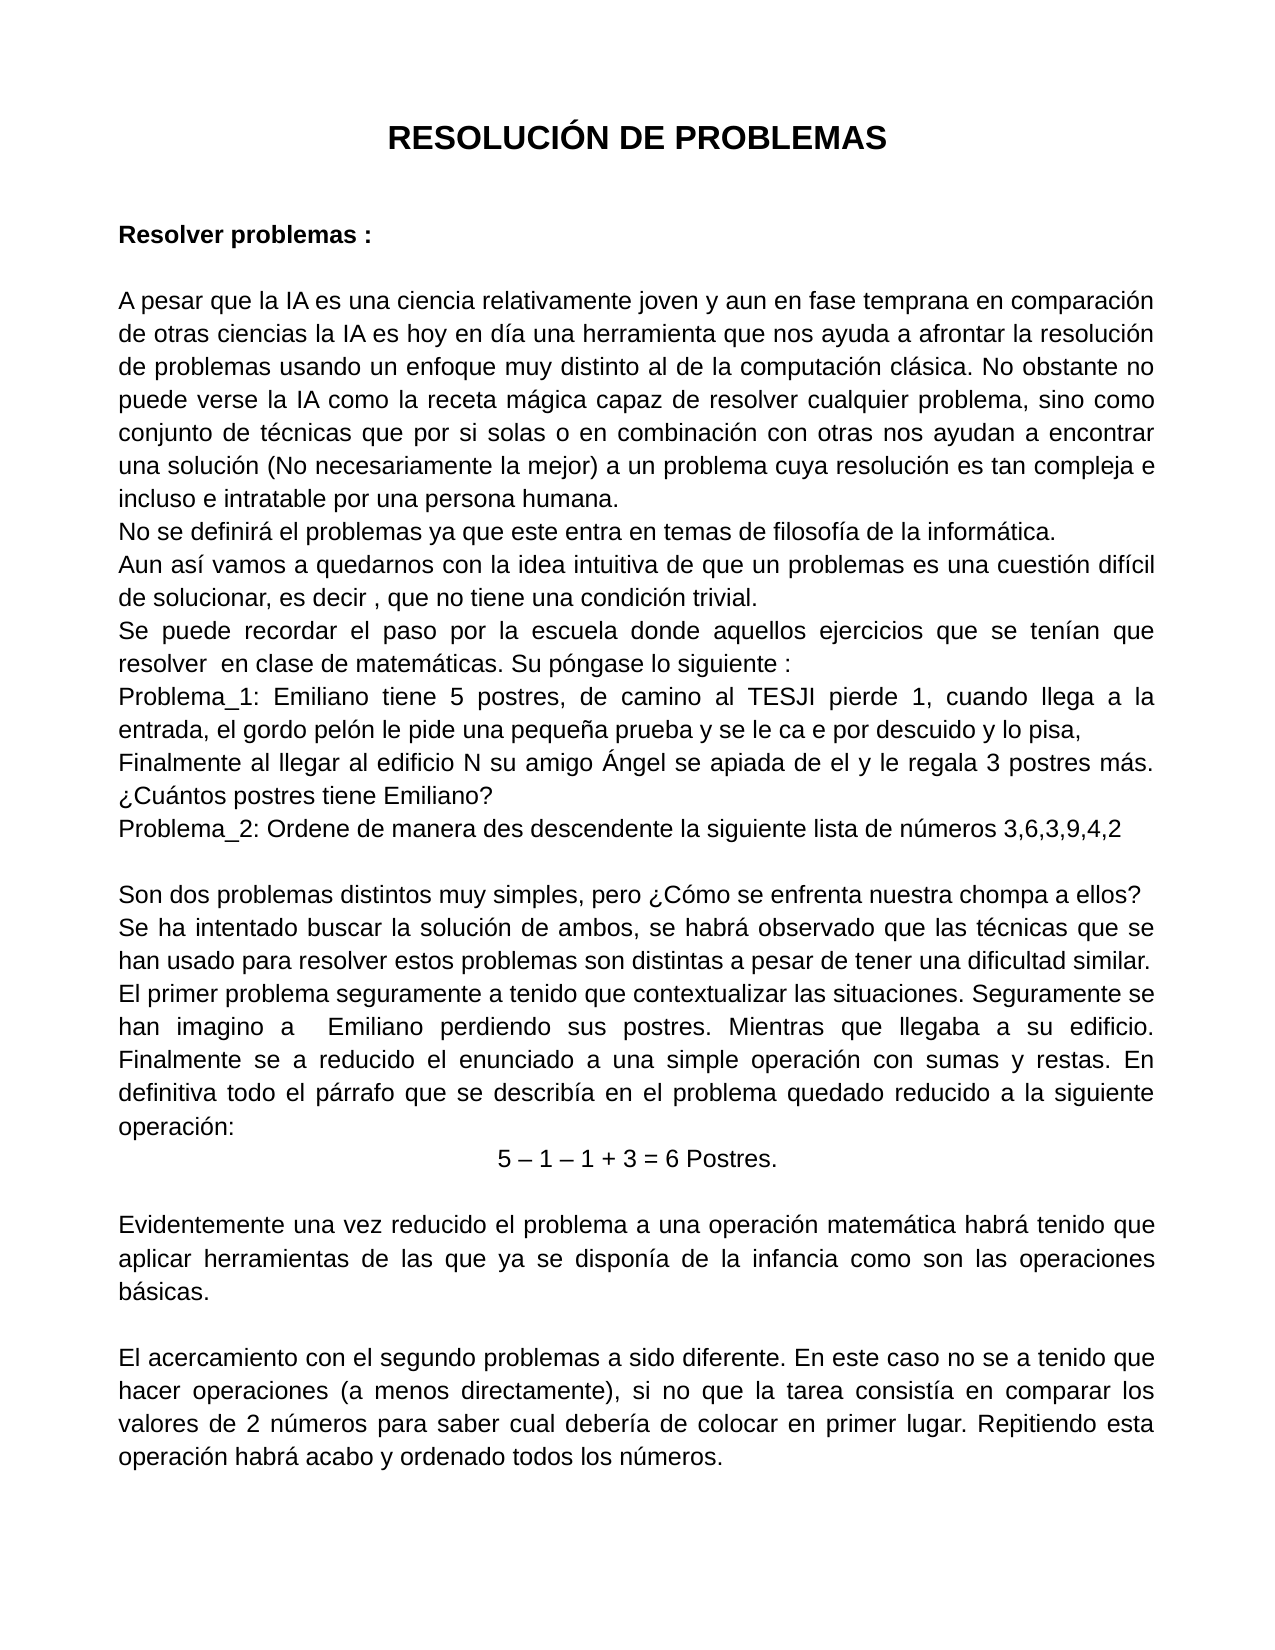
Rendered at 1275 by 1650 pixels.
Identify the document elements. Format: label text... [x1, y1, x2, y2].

text Se ha intentado buscar la solución de ambos, se habrá observado que las técnicas que se han usado para resolver estos problemas son distintas a pesar de tener una dificultad similar. [118, 913, 1157, 975]
text A pesar que la IA es una ciencia relativamente joven y aun en fase temprana en comparación de otras ciencias la IA es hoy en día una herramienta que nos ayuda a afrontar la resolución de problemas usando un enfoque muy distinto al de la computación clásica. No obstante no puede verse la IA como la receta mágica capaz de resolver cualquier problema, sino como conjunto de técnicas que por si solas o en combinación con otras nos ayudan a encontrar una solución (No necesariamente la mejor) a un problema cuya resolución es tan compleja e incluso e intratable por una persona humana. [118, 286, 1157, 513]
text Evidentemente una vez reducido el problema a una operación matemática habrá tenido que aplicar herramientas de las que ya se disponía de la infancia como son las operaciones básicas. [118, 1211, 1157, 1305]
text Resolver problemas : [118, 220, 1157, 249]
text Problema_1: Emiliano tiene 5 postres, de camino al TESJI pierde 1, cuando llega a la entrada, el gordo pelón le pide una pequeña prueba y se le ca e por descuido y lo pisa, [118, 682, 1157, 744]
text Finalmente al llegar al edificio N su amigo Ángel se apiada de el y le regala 3 postres más. ¿Cuántos postres tiene Emiliano? [118, 748, 1157, 810]
text Se puede recordar el paso por la escuela donde aquellos ejercicios que se tenían que resolver en clase de matemáticas. Su póngase lo siguiente : [118, 616, 1157, 678]
text RESOLUCIÓN DE PROBLEMAS [118, 118, 1157, 157]
text El acercamiento con el segundo problemas a sido diferente. En este caso no se a tenido que hacer operaciones (a menos directamente), si no que la tarea consistía en comparar los valores de 2 números para saber cual debería de colocar en primer lugar. Repitiendo esta operación habrá acabo y ordenado todos los números. [118, 1343, 1157, 1470]
text Problema_2: Ordene de manera des descendente la siguiente lista de números 3,6,3,9,4,2 [118, 814, 1157, 843]
text 5 – 1 – 1 + 3 = 6 Postres. [118, 1144, 1157, 1173]
text Son dos problemas distintos muy simples, pero ¿Cómo se enfrenta nuestra chompa a ellos? [118, 880, 1157, 909]
text Aun así vamos a quedarnos con la idea intuitiva de que un problemas es una cuestión difícil de solucionar, es decir , que no tiene una condición trivial. [118, 550, 1157, 612]
text No se definirá el problemas ya que este entra en temas de filosofía de la informática. [118, 517, 1157, 546]
text El primer problema seguramente a tenido que contextualizar las situaciones. Seguramente se han imagino a Emiliano perdiendo sus postres. Mientras que llegaba a su edificio. Finalmente se a reducido el enunciado a una simple operación con sumas y restas. En definitiva todo el párrafo que se describía en el problema quedado reducido a la siguiente operación: [118, 979, 1157, 1140]
